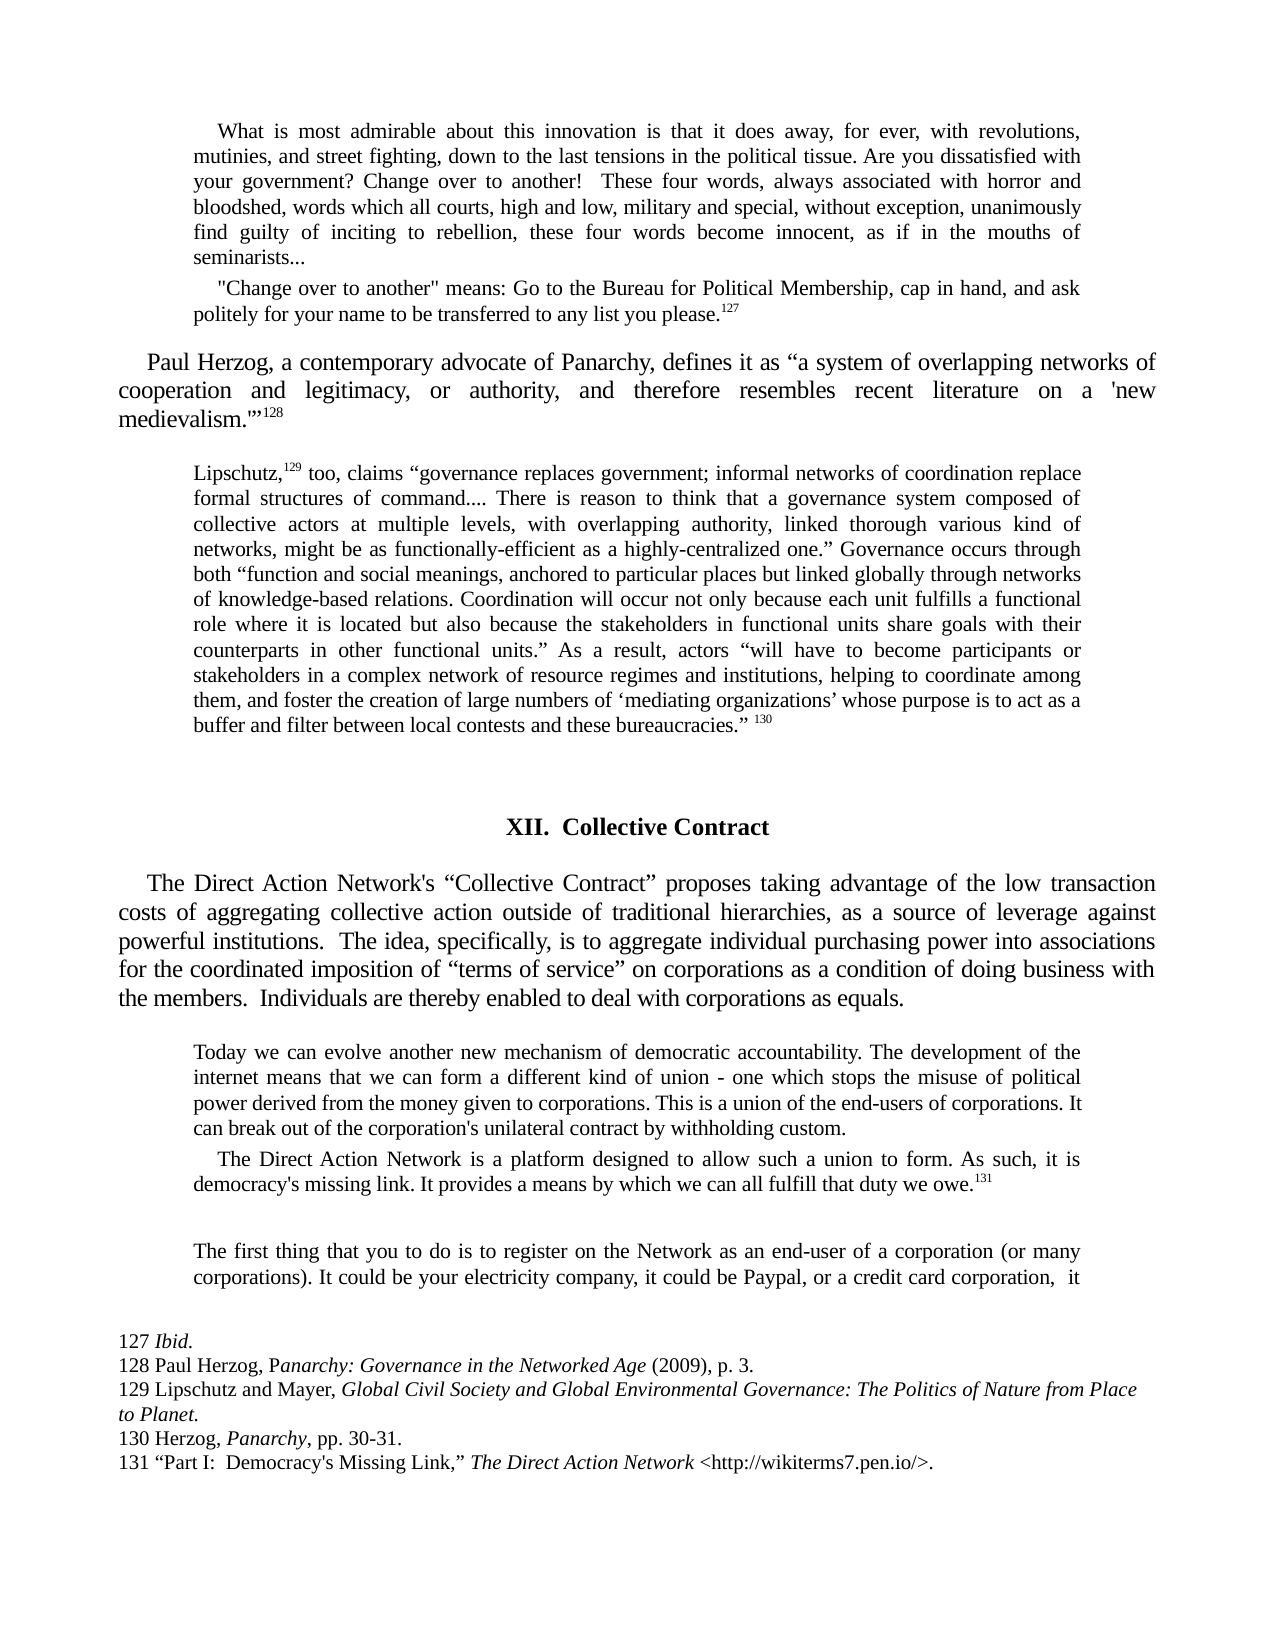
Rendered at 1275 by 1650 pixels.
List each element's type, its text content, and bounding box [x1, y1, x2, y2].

text The first thing that you to do is to register on the Network as an end-user of a corporation (or many corporations). It could be your electricity company, it could be Paypal, or a credit card corporation, it [193, 1238, 1082, 1289]
text What is most admirable about this innovation is that it does away, for ever, with revolutions, mutinies, and street fighting, down to the last tensions in the political tissue. Are you dissatisfied with your government? Change over to another! These four words, always associated with horror and bloodshed, words which all courts, high and low, military and special, without exception, unanimously find guilty of inciting to rebellion, these four words become innocent, as if in the mouths of seminarists... [193, 118, 1082, 269]
title XII. Collective Contract [118, 812, 1157, 841]
text Lipschutz, too, claims “governance replaces government; informal networks of coordination replace formal structures of command.... There is reason to think that a governance system composed of collective actors at multiple levels, with overlapping authority, linked thorough various kind of networks, might be as functionally-efficient as a highly-centralized one.” Governance occurs through both “function and social meanings, anchored to particular places but linked globally through networks of knowledge-based relations. Coordination will occur not only because each unit fulfills a functional role where it is located but also because the stakeholders in functional units share goals with their counterparts in other functional units.” As a result, actors “will have to become participants or stakeholders in a complex network of resource regimes and institutions, helping to coordinate among them, and foster the creation of large numbers of ‘mediating organizations’ whose purpose is to act as a buffer and filter between local contests and these bureaucracies.” [193, 460, 1082, 737]
text Lipschutz and Mayer, Global Civil Society and Global Environmental Governance: The Politics of Nature from Place to Planet. [118, 1377, 1157, 1426]
text Today we can evolve another new mechanism of democratic accountability. The development of the internet means that we can form a different kind of union - one which stops the misuse of political power derived from the money given to corporations. This is a union of the end-users of corporations. It can break out of the corporation's unilateral contract by withholding custom. [193, 1039, 1082, 1140]
text “Part I: Democracy's Missing Link,” The Direct Action Network <http://wikiterms7.pen.io/>. [118, 1449, 1157, 1474]
text The Direct Action Network is a platform designed to allow such a union to form. As such, it is democracy's missing link. It provides a means by which we can all fulfill that duty we owe. [193, 1146, 1082, 1196]
text Ibid. [118, 1329, 1157, 1353]
text Paul Herzog, Panarchy: Governance in the Networked Age (2009), p. 3. [118, 1353, 1157, 1377]
text The Direct Action Network's “Collective Contract” proposes taking advantage of the low transaction costs of aggregating collective action outside of traditional hierarchies, as a source of leverage against powerful institutions. The idea, specifically, is to aggregate individual purchasing power into associations for the coordinated imposition of “terms of service” on corporations as a condition of doing business with the members. Individuals are thereby enabled to deal with corporations as equals. [118, 868, 1157, 1012]
text Paul Herzog, a contemporary advocate of Panarchy, defines it as “a system of overlapping networks of cooperation and legitimacy, or authority, and therefore resembles recent literature on a 'new medievalism.'” [118, 347, 1157, 433]
text "Change over to another" means: Go to the Bureau for Political Membership, cap in hand, and ask politely for your name to be transferred to any list you please. [193, 275, 1082, 326]
text Herzog, Panarchy, pp. 30-31. [118, 1426, 1157, 1449]
